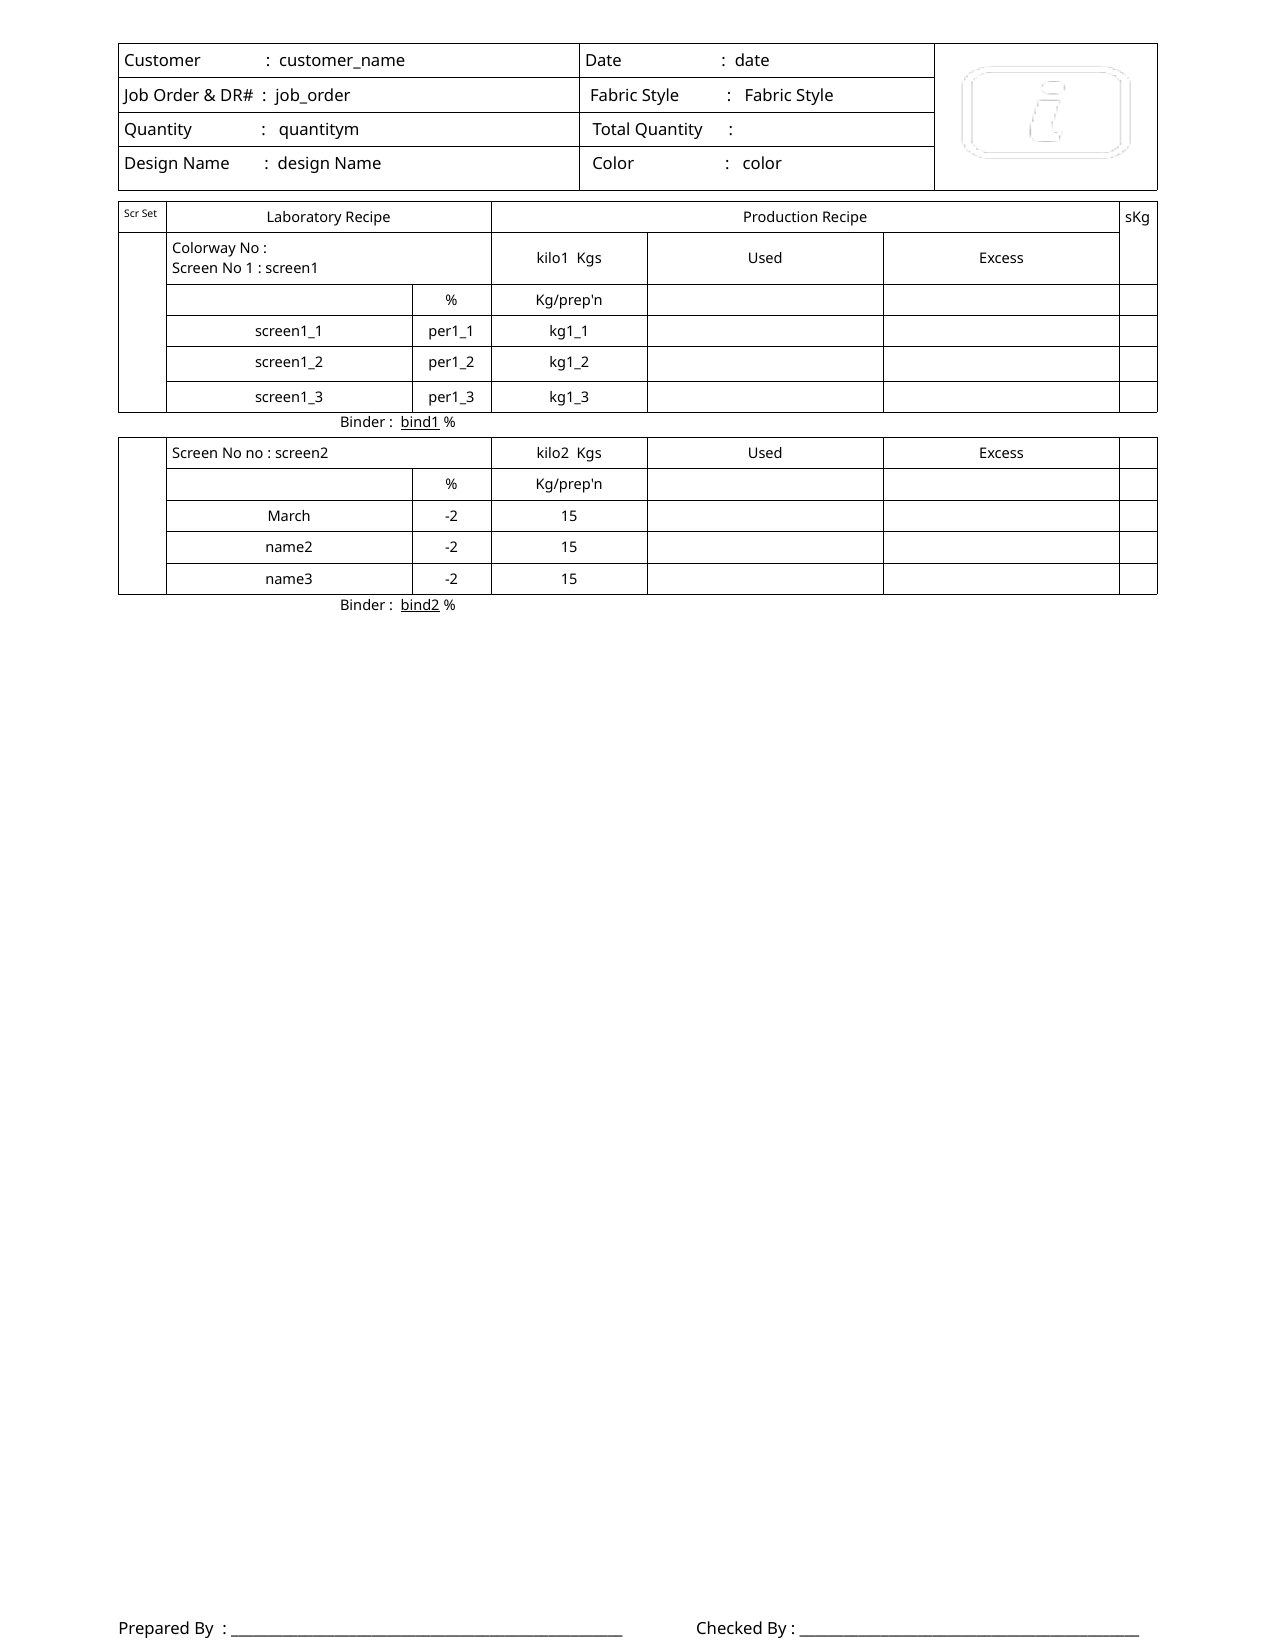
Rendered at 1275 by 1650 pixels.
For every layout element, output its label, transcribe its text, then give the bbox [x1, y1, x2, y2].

table_header [119, 438, 166, 594]
table_cell -2 [413, 532, 491, 563]
table_cell Kg/prep'n [492, 285, 647, 315]
table_cell [884, 469, 1119, 500]
table_cell Job Order & DR# : job_order [119, 78, 579, 112]
text <forEach items="print" var="m" element="section"/> [118, 432, 1157, 437]
table_cell kg1_2 [492, 347, 647, 381]
table_cell [1120, 501, 1157, 531]
table_cell [648, 532, 883, 563]
table_cell [648, 285, 883, 315]
table_cell name3 [167, 564, 412, 594]
table_header kilo2 Kgs [492, 438, 647, 468]
table_cell [884, 501, 1119, 531]
table_cell kilo1 Kgs [492, 233, 647, 283]
table_cell Color : color [580, 147, 934, 190]
table_cell screen1_3 [167, 382, 412, 412]
table_cell [648, 564, 883, 594]
table_cell [648, 501, 883, 531]
table_cell [648, 469, 883, 500]
table_header Customer : customer_name [119, 44, 579, 77]
table_cell -2 [413, 564, 491, 594]
table_cell 15 [492, 564, 647, 594]
table_cell -2 [413, 501, 491, 531]
table_cell Excess [884, 233, 1119, 283]
table_cell [167, 285, 412, 315]
table_cell [648, 347, 883, 381]
table_cell Used [648, 233, 883, 283]
table_cell [1120, 382, 1157, 412]
table_cell [884, 285, 1119, 315]
table_header sKg [1120, 202, 1157, 283]
table_cell Design Name : design Name [119, 147, 579, 190]
table_cell [1120, 532, 1157, 563]
table_header Production Recipe [492, 202, 1119, 232]
table_header Excess [884, 438, 1119, 468]
table_cell [648, 316, 883, 346]
table_cell March [167, 501, 412, 531]
table_cell kg1_1 [492, 316, 647, 346]
table_cell [1120, 347, 1157, 381]
table_cell screen1_2 [167, 347, 412, 381]
table_cell per1_3 [413, 382, 491, 412]
table_cell 15 [492, 532, 647, 563]
table_cell % [413, 469, 491, 500]
table_cell [119, 233, 166, 412]
table_cell screen1_1 [167, 316, 412, 346]
table_cell [884, 532, 1119, 563]
table_cell Kg/prep'n [492, 469, 647, 500]
table_cell [1120, 564, 1157, 594]
table_cell [884, 564, 1119, 594]
table_cell Fabric Style : Fabric Style [580, 78, 934, 112]
table_cell Quantity : quantitym [119, 113, 579, 146]
table_header Screen No no : screen2 [167, 438, 491, 468]
table_cell [1120, 316, 1157, 346]
text Binder : bind2 % [118, 595, 1157, 614]
table_cell kg1_3 [492, 382, 647, 412]
table_cell name2 [167, 532, 412, 563]
table_cell [1120, 285, 1157, 315]
table_header [1120, 438, 1157, 468]
table_cell [884, 382, 1119, 412]
table_cell [884, 316, 1119, 346]
table_cell per1_1 [413, 316, 491, 346]
table_header Laboratory Recipe [167, 202, 491, 232]
table_cell [648, 382, 883, 412]
table_cell % [413, 285, 491, 315]
table_cell 15 [492, 501, 647, 531]
table_header Date : date [580, 44, 934, 77]
table_header Scr Set [119, 202, 166, 232]
table_cell [167, 469, 412, 500]
table_cell [1120, 469, 1157, 500]
picture [941, 48, 1148, 179]
table_cell [884, 347, 1119, 381]
table_cell Total Quantity : [580, 113, 934, 146]
table_cell Colorway No : Screen No 1 : screen1 [167, 233, 491, 283]
table_cell per1_2 [413, 347, 491, 381]
table_header [935, 44, 1157, 190]
text Binder : bind1 % [118, 413, 1157, 432]
table_header Used [648, 438, 883, 468]
